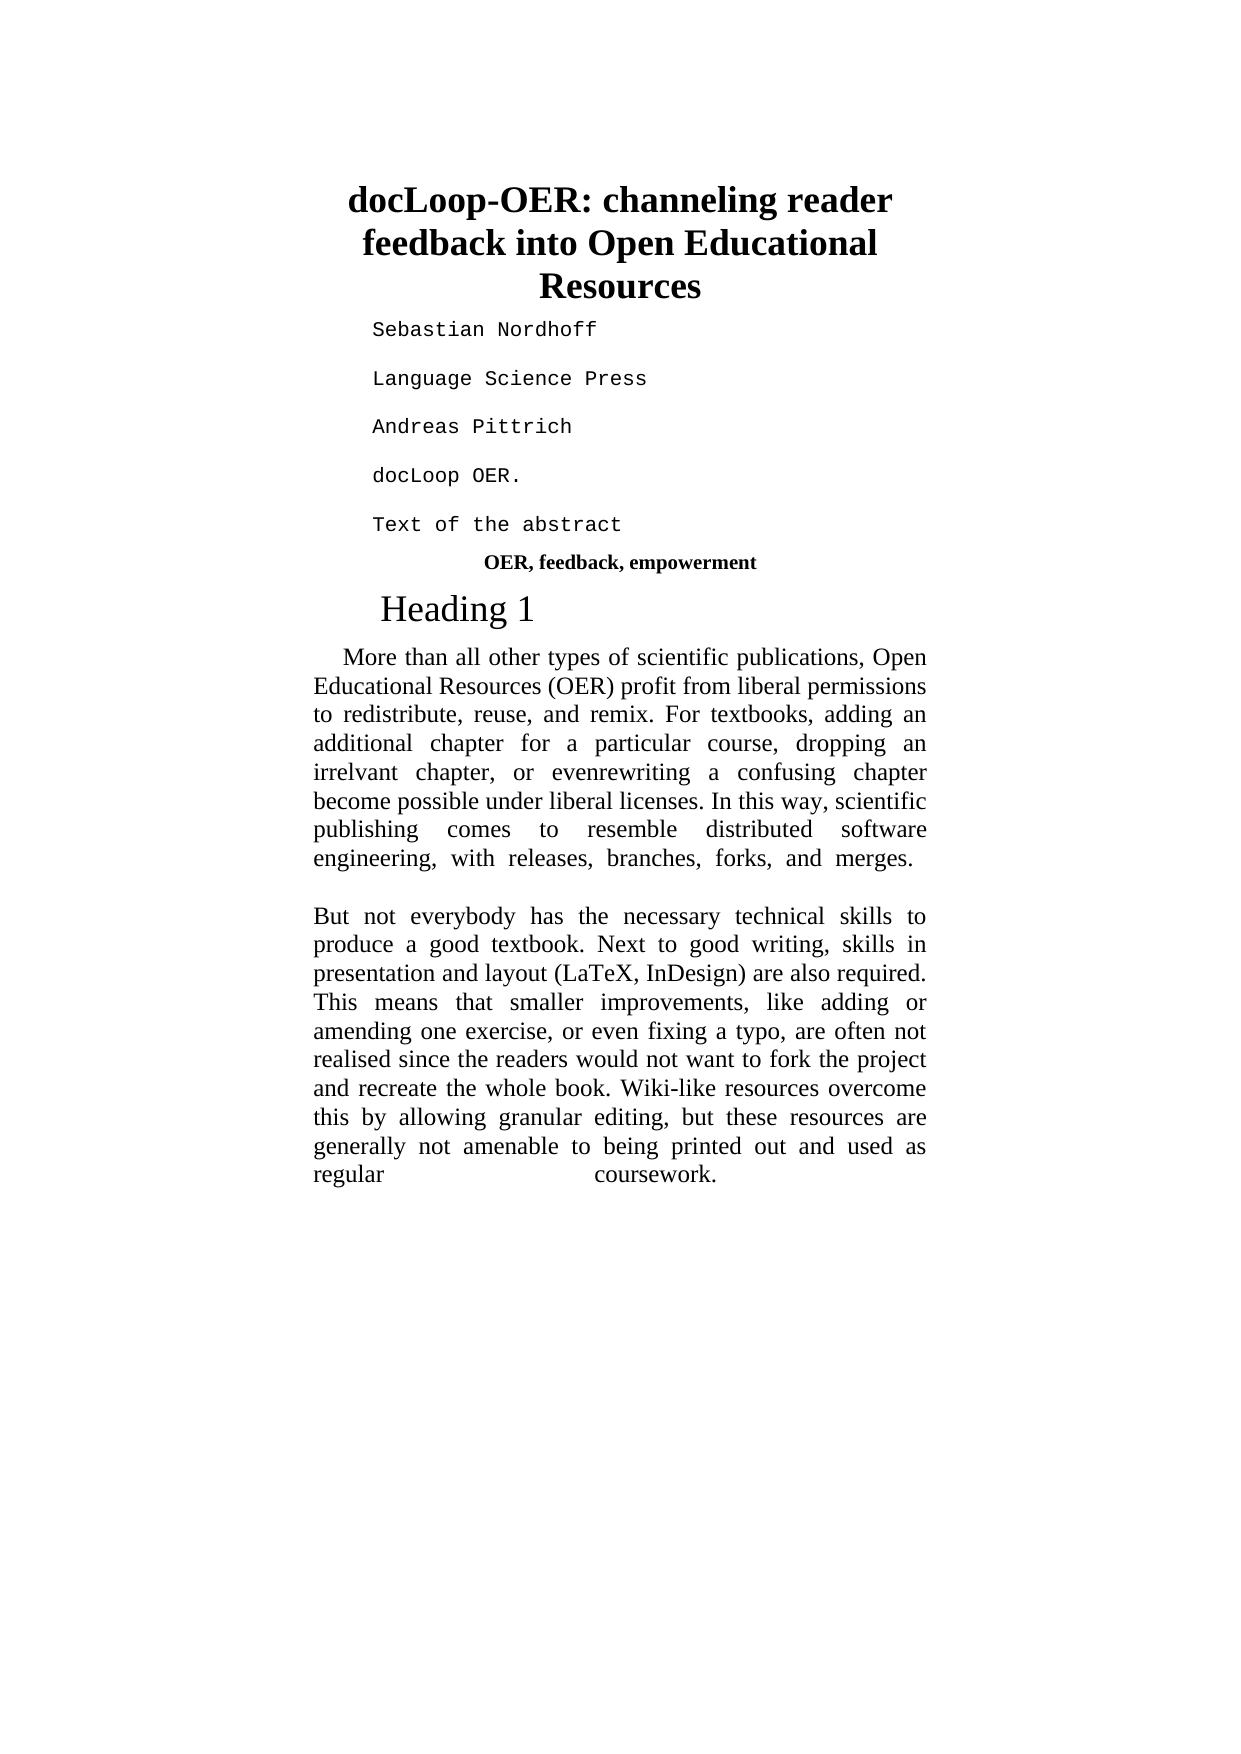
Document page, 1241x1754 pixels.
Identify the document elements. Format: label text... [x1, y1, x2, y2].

text OER, feedback, empowerment [313, 550, 927, 574]
text Sebastian Nordhoff [372, 319, 868, 343]
subtitle Heading 1 [380, 586, 927, 629]
text docLoop OER. [372, 465, 868, 489]
title docLoop-OER: channeling reader feedback into Open Educational Resources [313, 177, 927, 307]
text Andreas Pittrich [372, 416, 868, 440]
text Language Science Press [372, 368, 868, 391]
text Text of the abstract [372, 514, 868, 537]
text More than all other types of scientific publications, Open Educational Resources (OER) profit from liberal permissions to redistribute, reuse, and remix. For textbooks, adding an additional chapter for a particular course, dropping an irrelvant chapter, or evenrewriting a confusing chapter become possible under liberal licenses. In this way, scientific publishing comes to resemble distributed software engineering, with releases, branches, forks, and merges. But not everybody has the necessary technical skills to produce a good textbook. Next to good writing, skills in presentation and layout (LaTeX, InDesign) are also required. This means that smaller improvements, like adding or amending one exercise, or even fixing a typo, are often not realised since the readers would not want to fork the project and recreate the whole book. Wiki-like resources overcome this by allowing granular editing, but these resources are generally not amenable to being printed out and used as regular coursework. [313, 642, 927, 1217]
